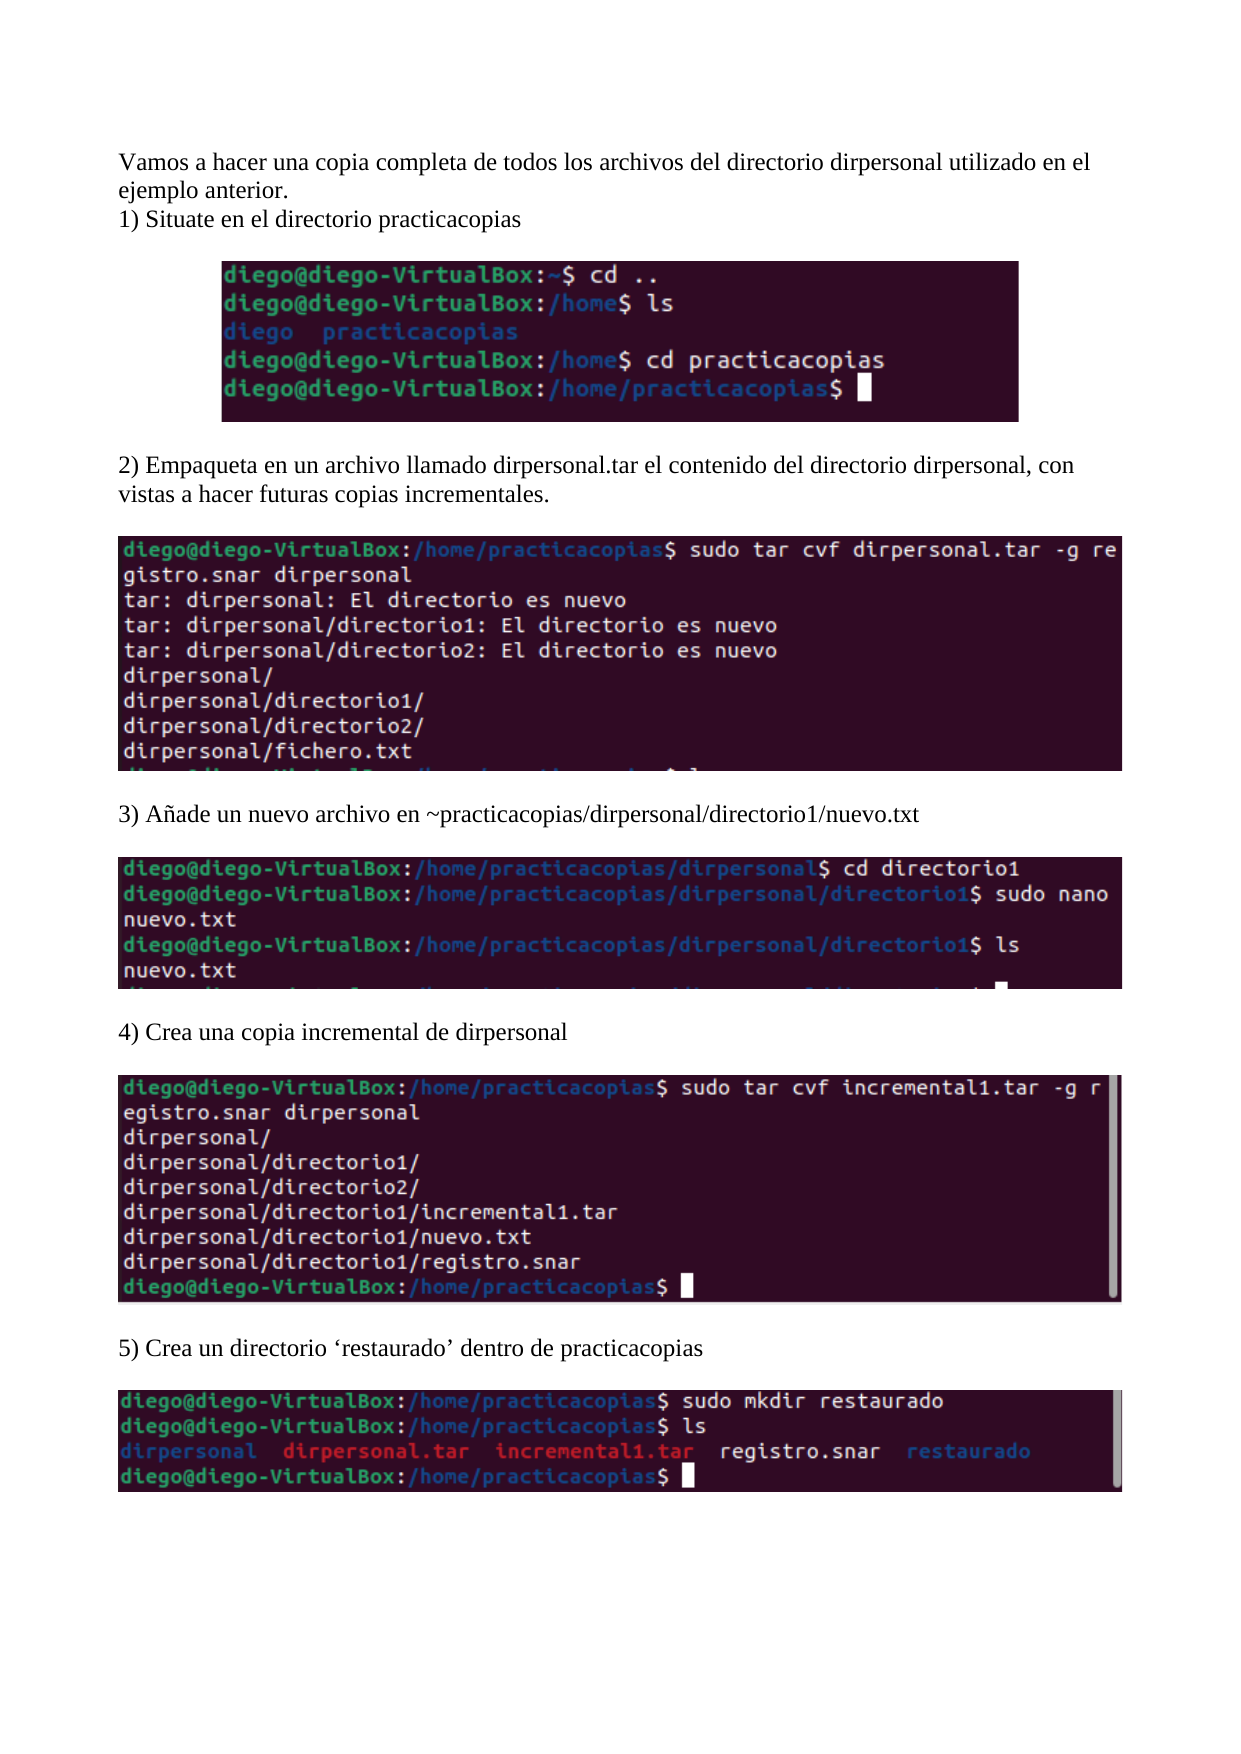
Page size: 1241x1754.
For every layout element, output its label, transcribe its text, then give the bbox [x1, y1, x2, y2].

picture [118, 1390, 1123, 1492]
picture [118, 1075, 1123, 1305]
text 2) Empaqueta en un archivo llamado dirpersonal.tar el contenido del directorio dirpersonal, con vistas a hacer futuras copias incrementales. [118, 450, 1122, 507]
picture [221, 261, 1019, 422]
text 1) Situate en el directorio practicacopias [118, 204, 1122, 233]
text 5) Crea un directorio ‘restaurado’ dentro de practicacopias [118, 1333, 1122, 1362]
text Vamos a hacer una copia completa de todos los archivos del directorio dirpersonal utilizado en el ejemplo anterior. [118, 147, 1122, 204]
text 3) Añade un nuevo archivo en ~practicacopias/dirpersonal/directorio1/nuevo.txt [118, 799, 1122, 828]
picture [118, 536, 1123, 771]
text 4) Crea una copia incremental de dirpersonal [118, 1017, 1122, 1046]
picture [118, 857, 1123, 989]
